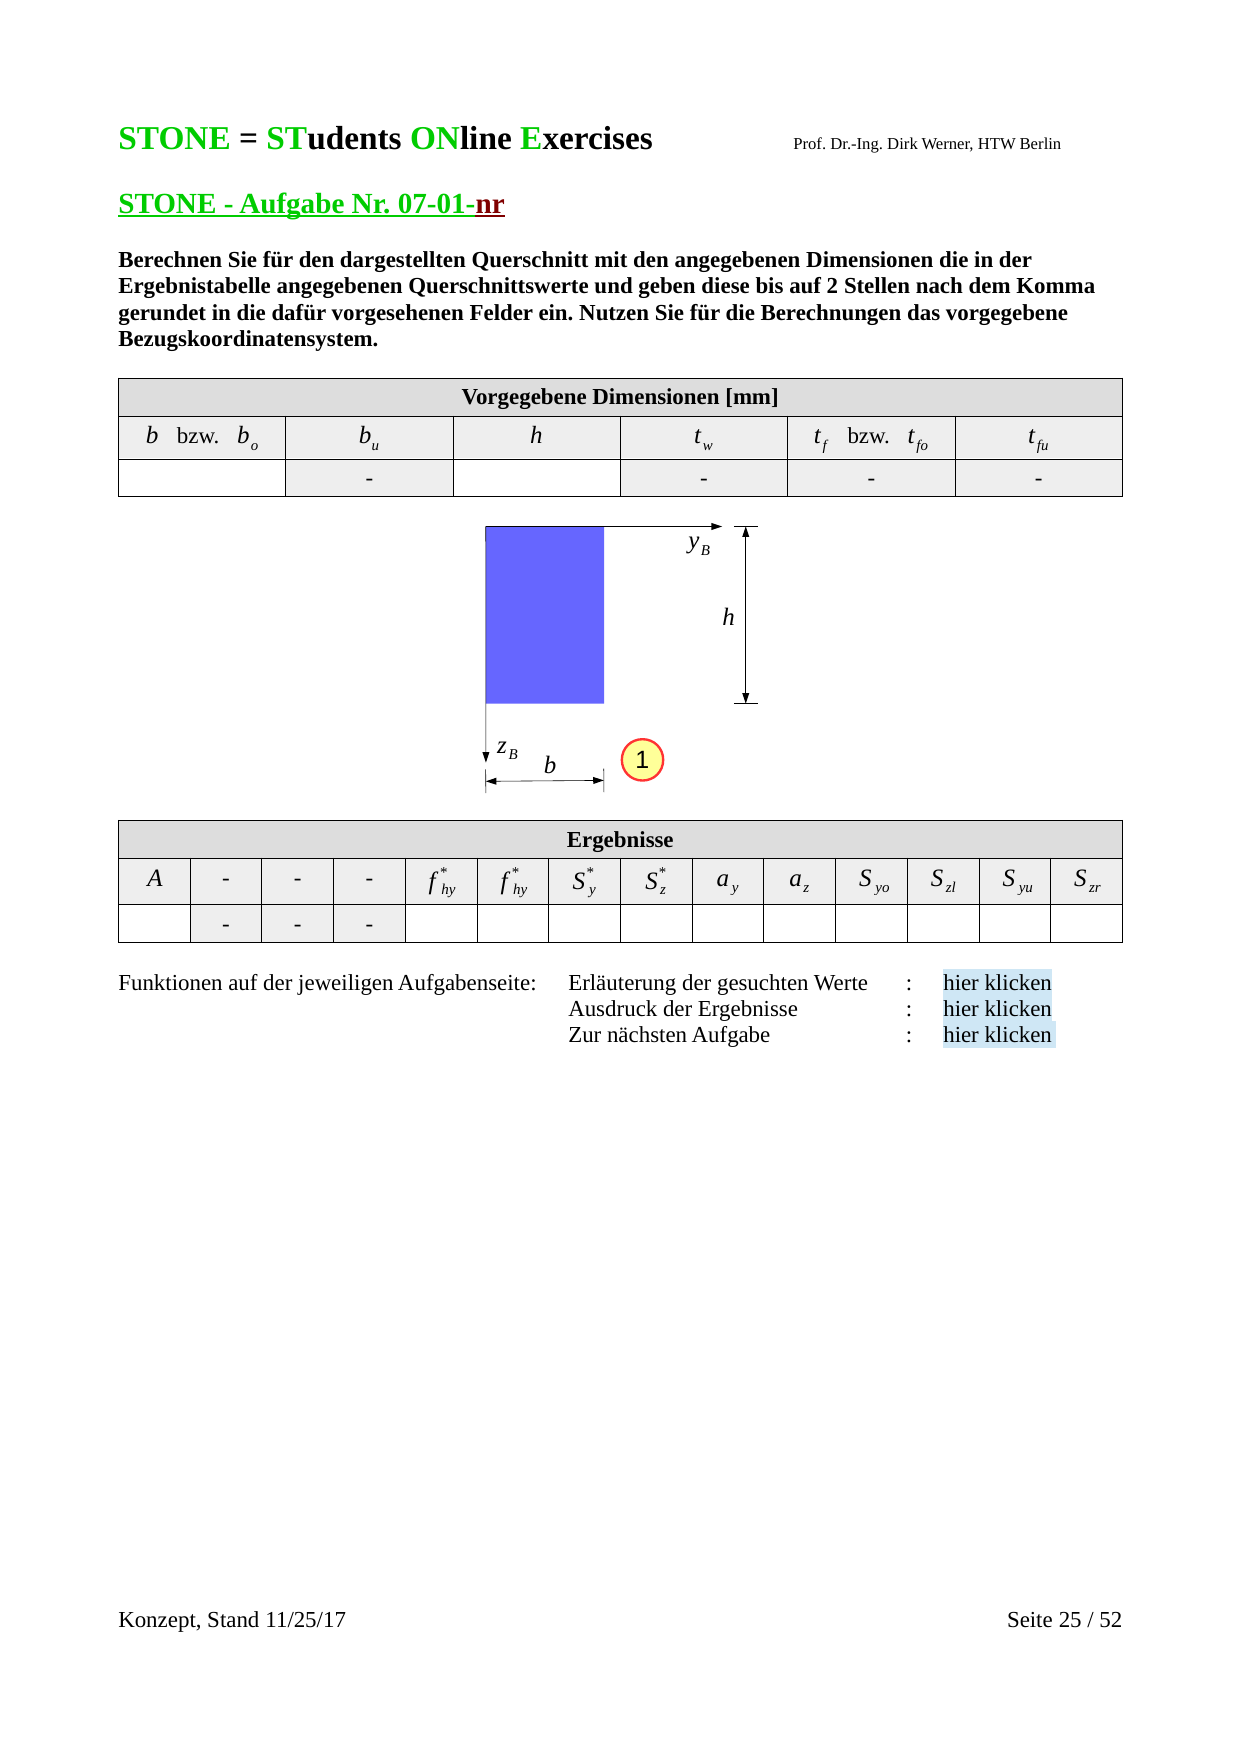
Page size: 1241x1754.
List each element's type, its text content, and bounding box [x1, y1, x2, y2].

text STONE - Aufgabe Nr. 07-01-nr [118, 186, 1122, 219]
table_cell - [621, 460, 787, 496]
table_cell [621, 905, 692, 942]
table_header Ergebnisse [119, 821, 1122, 858]
table_cell [764, 905, 835, 942]
table_cell [549, 859, 620, 904]
table_cell [478, 859, 548, 904]
text Funktionen auf der jeweiligen Aufgabenseite: Erläuterung der gesuchten Werte : hier klicken [118, 969, 1122, 995]
table_cell [549, 905, 620, 942]
table_cell [406, 859, 477, 904]
table_cell - [191, 905, 261, 942]
table_cell - [286, 460, 453, 496]
table_cell [836, 859, 907, 904]
table_cell bzw. [788, 417, 955, 458]
table_cell [478, 905, 548, 942]
table_cell - [334, 905, 405, 942]
table_cell - [956, 460, 1122, 496]
table_cell bzw. [119, 417, 285, 458]
table_cell [956, 417, 1122, 458]
table_cell [764, 859, 835, 904]
table_cell [119, 905, 190, 942]
table_cell [693, 859, 763, 904]
table_cell [119, 460, 285, 496]
table_cell [621, 859, 692, 904]
table_cell - [262, 859, 333, 904]
table_cell [119, 859, 190, 904]
table_cell [836, 905, 907, 942]
table_cell [980, 859, 1050, 904]
table_cell [621, 417, 787, 458]
table_cell [980, 905, 1050, 942]
table_cell [908, 859, 979, 904]
table_cell [286, 417, 453, 458]
table_cell [406, 905, 477, 942]
table_cell - [788, 460, 955, 496]
table_cell [454, 460, 620, 496]
table_cell - [334, 859, 405, 904]
text Ausdruck der Ergebnisse : hier klicken [118, 995, 1122, 1021]
table_cell [908, 905, 979, 942]
table_cell [1051, 859, 1122, 904]
table_cell - [191, 859, 261, 904]
table_cell - [262, 905, 333, 942]
table_cell [693, 905, 763, 942]
table_cell [454, 417, 620, 458]
text Berechnen Sie für den dargestellten Querschnitt mit den angegebenen Dimensionen die in der Ergebnistabelle angegebenen Querschnittswerte und geben diese bis auf 2 Stellen nach dem Komma gerundet in die dafür vorgesehenen Felder ein. Nutzen Sie für die Berechnungen das vorgegebene Bezugskoordinatensystem. [118, 246, 1122, 351]
table_header Vorgegebene Dimensionen [mm] [119, 379, 1122, 416]
text Zur nächsten Aufgabe : hier klicken [118, 1021, 1122, 1048]
table_cell [1051, 905, 1122, 942]
